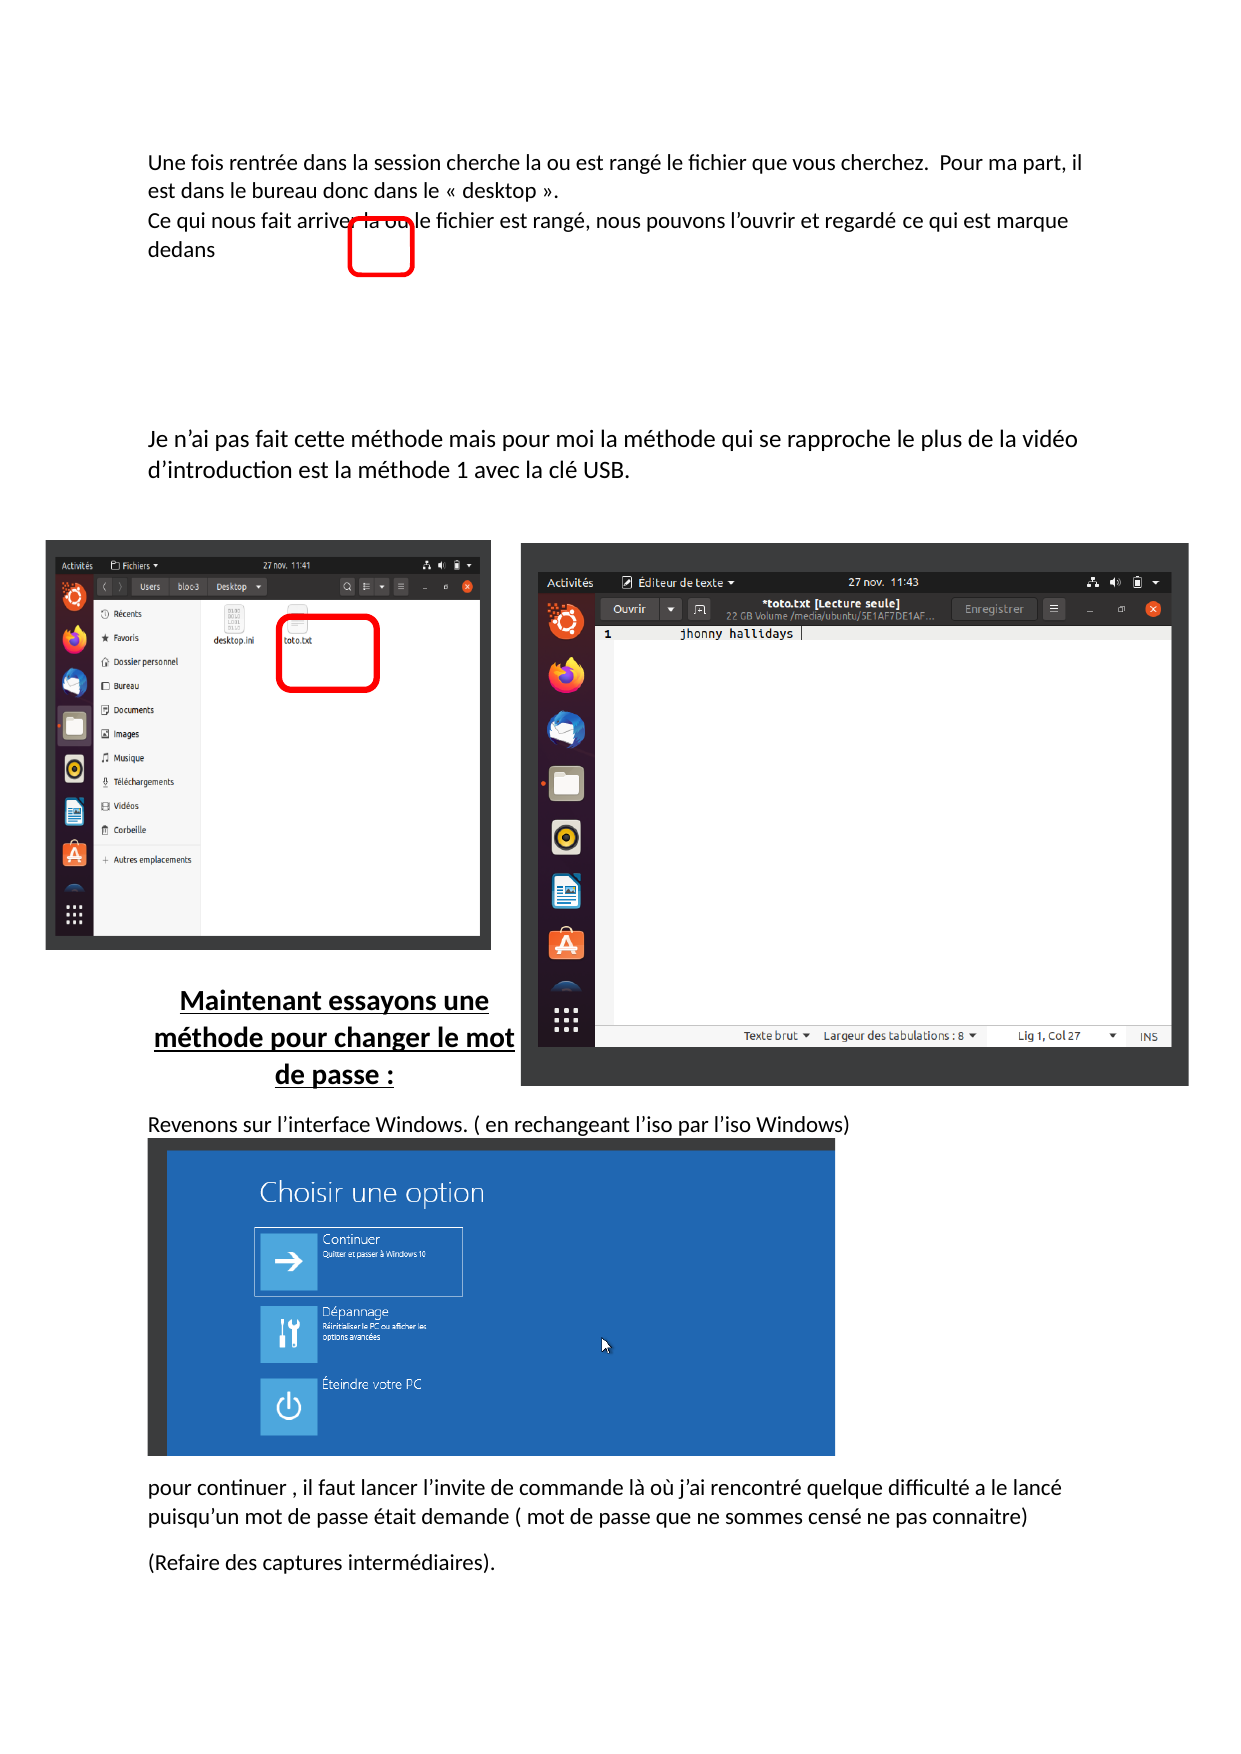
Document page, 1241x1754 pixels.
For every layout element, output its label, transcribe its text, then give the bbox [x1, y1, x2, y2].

text (Refaire des captures intermédiaires). [148, 1548, 1093, 1576]
text Revenons sur l’interface Windows. ( en rechangeant l’iso par l’iso Windows) [148, 1110, 1093, 1455]
text Je n’ai pas fait cette méthode mais pour moi la méthode qui se rapproche le plus de la vidéo d’introduction est la méthode 1 avec la clé USB. [148, 423, 1093, 485]
text pour continuer , il faut lancer l’invite de commande là où j’ai rencontré quelque difficulté a le lancé puisqu’un mot de passe était demande ( mot de passe que ne sommes censé ne pas connaitre) [148, 1473, 1093, 1530]
text Une fois rentrée dans la session cherche la ou est rangé le fichier que vous cherchez. Pour ma part, il est dans le bureau donc dans le « desktop ». Ce qui nous fait arriver la ou le fichier est rangé, nous pouvons l’ouvrir et regardé ce qui est marque dedans [148, 148, 1093, 263]
text Maintenant essayons une méthode pour changer le mot de passe : [148, 732, 1093, 1092]
